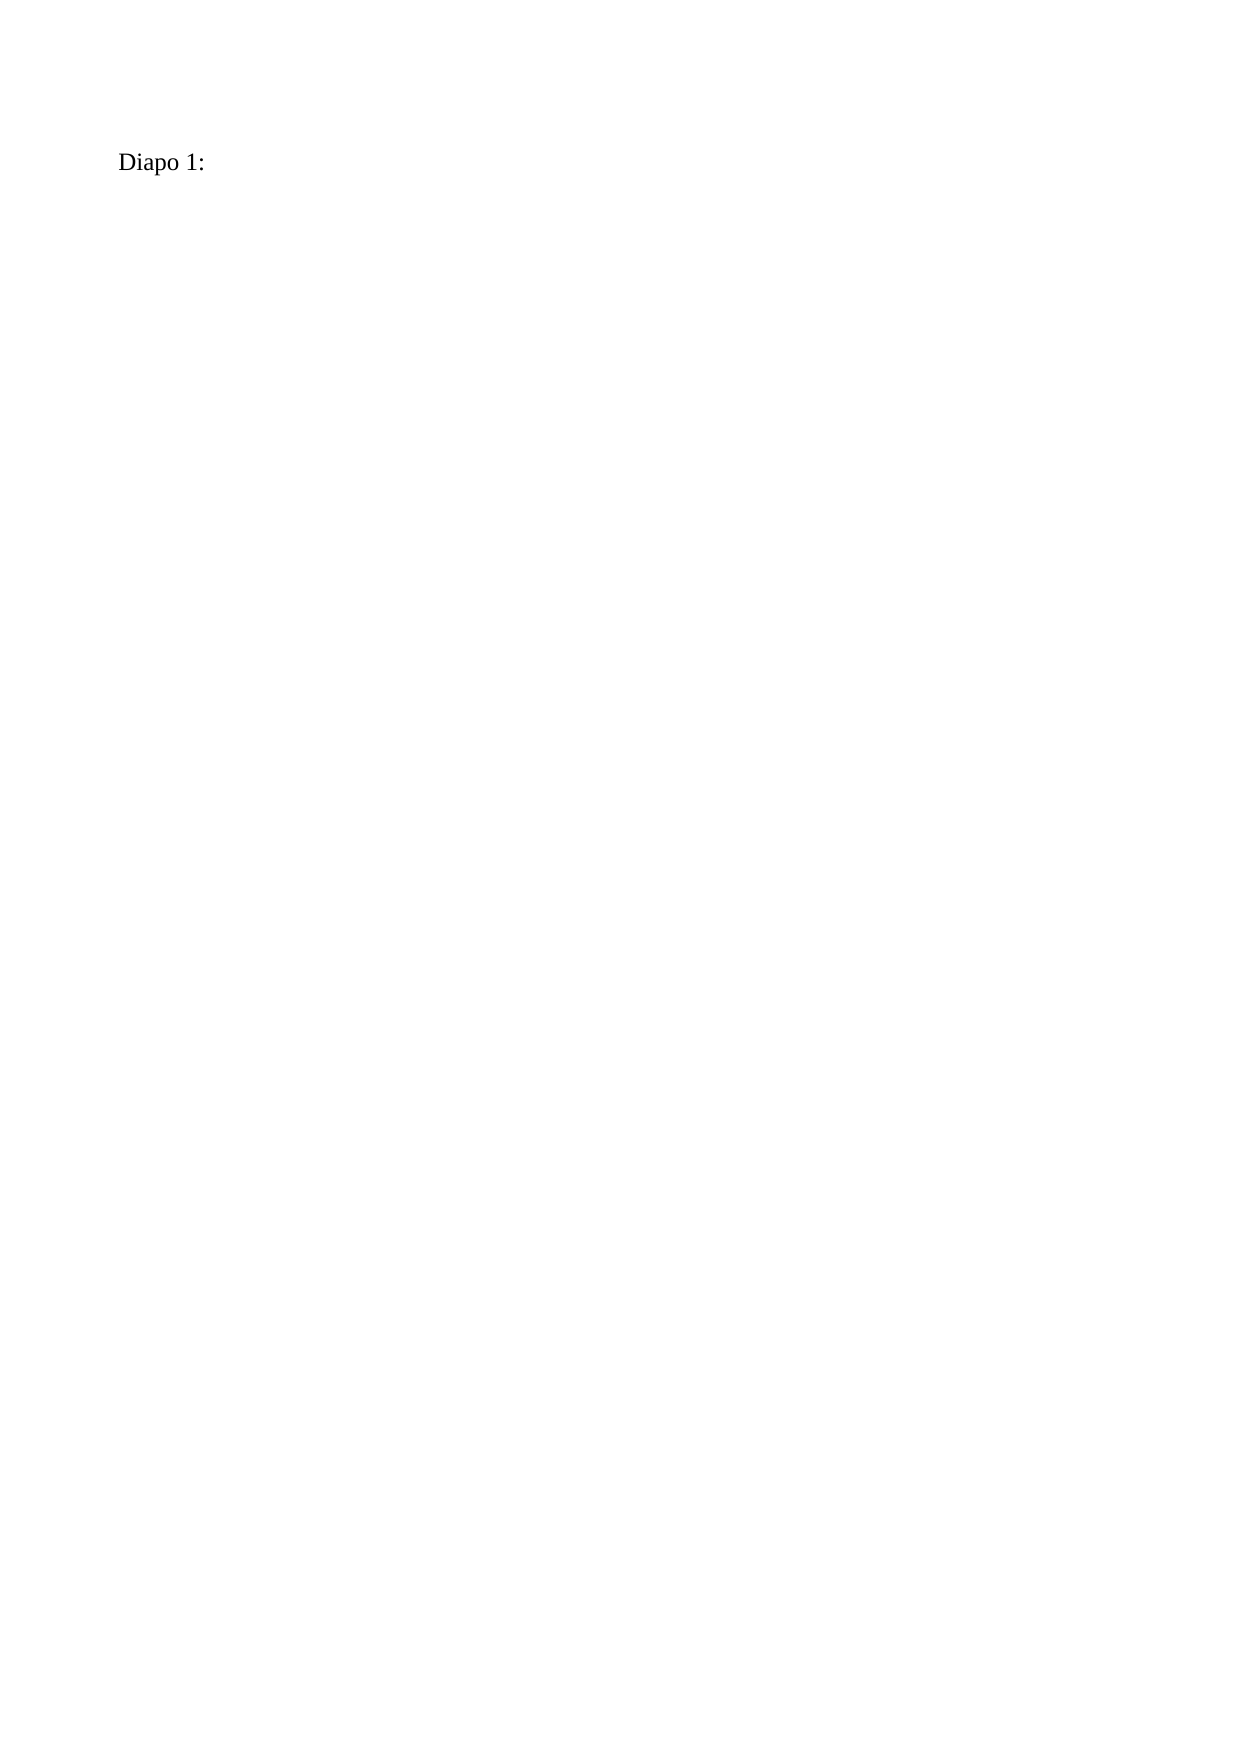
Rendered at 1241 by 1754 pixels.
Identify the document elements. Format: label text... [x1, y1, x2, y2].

text Diapo 1: [118, 147, 1122, 176]
